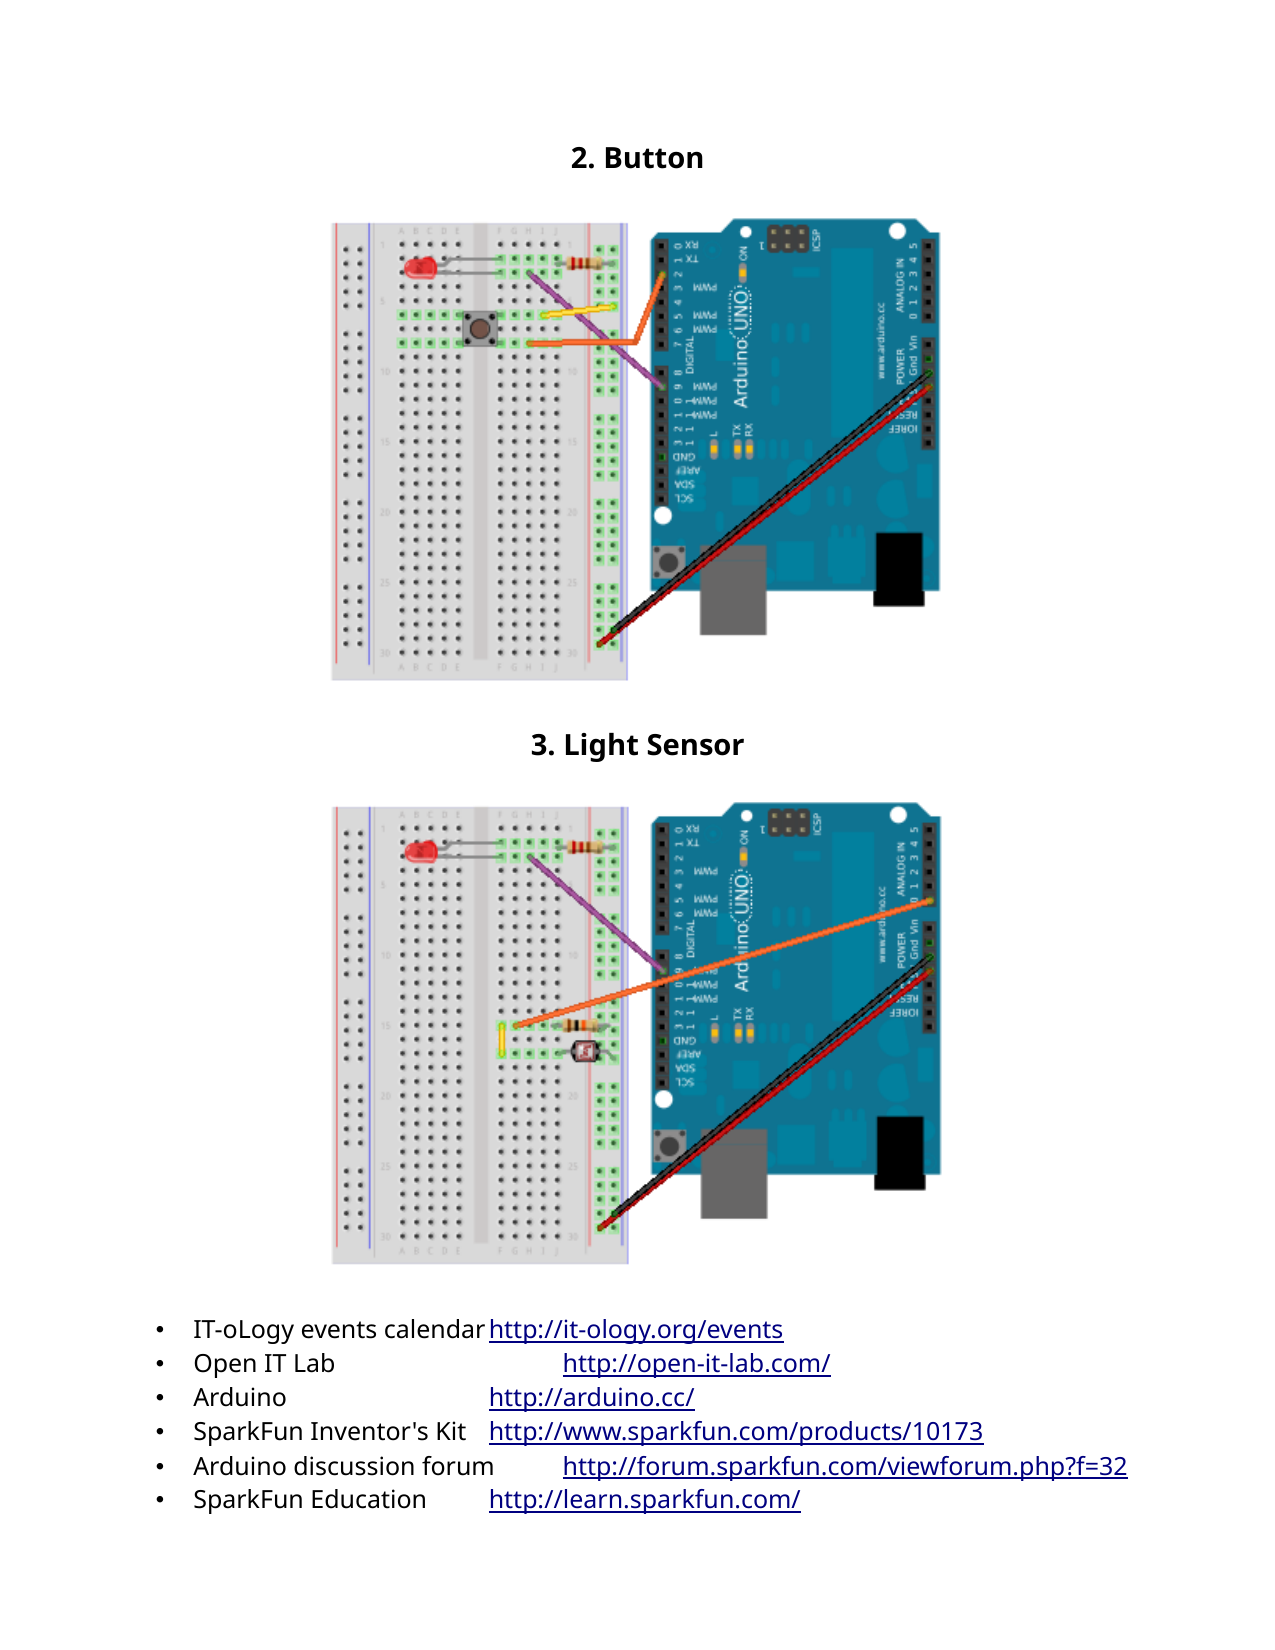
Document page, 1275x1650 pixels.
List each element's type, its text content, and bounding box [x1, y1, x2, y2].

picture [327, 801, 948, 1266]
list SparkFun Education http://learn.sparkfun.com/ [156, 1482, 1157, 1516]
picture [328, 214, 947, 687]
list Arduino discussion forum http://forum.sparkfun.com/viewforum.php?f=32 [156, 1448, 1157, 1482]
subtitle 2. Button [118, 137, 1157, 177]
list SparkFun Inventor's Kit http://www.sparkfun.com/products/10173 [156, 1414, 1157, 1448]
subtitle 3. Light Sensor [118, 724, 1157, 764]
list Open IT Lab http://open-it-lab.com/ [156, 1346, 1157, 1380]
list Arduino http://arduino.cc/ [156, 1380, 1157, 1414]
list IT-oLogy events calendar http://it-ology.org/events [156, 1312, 1157, 1346]
